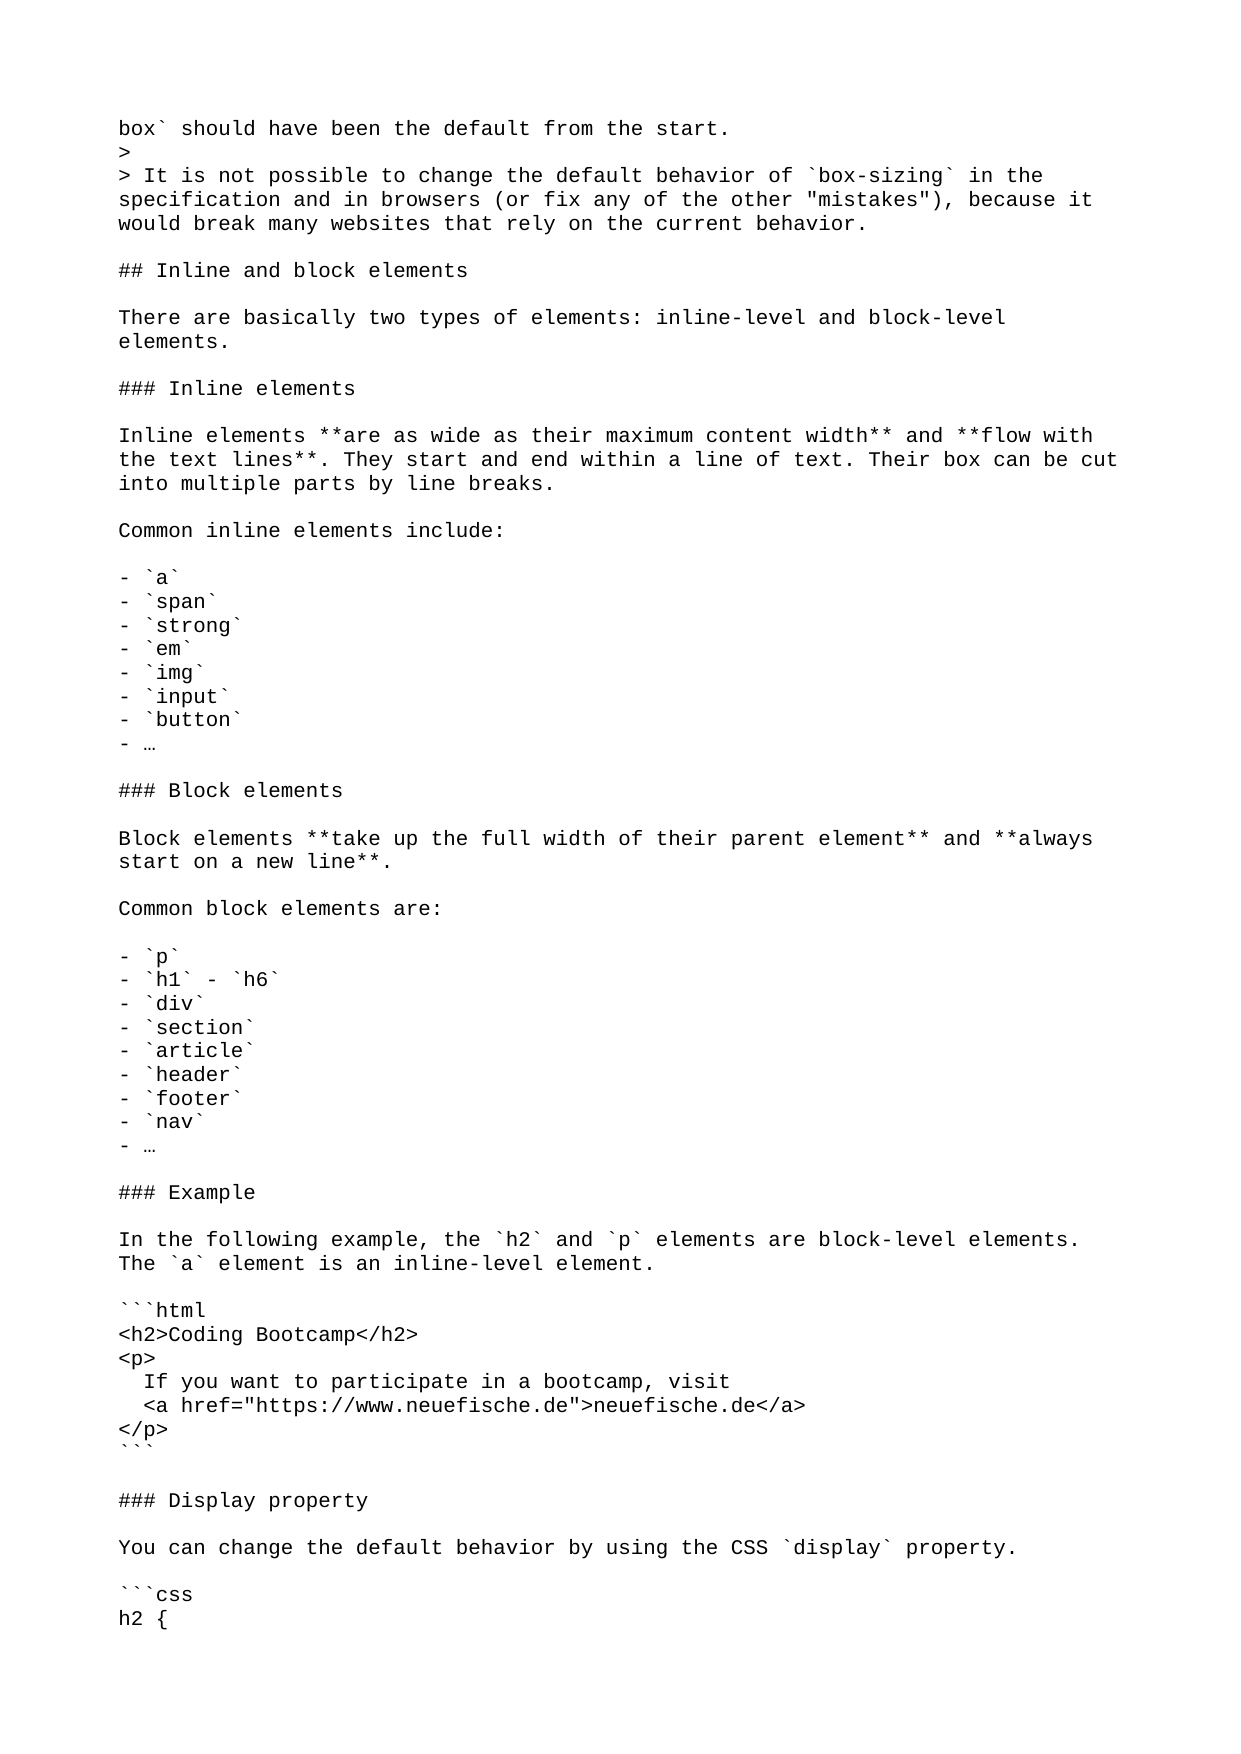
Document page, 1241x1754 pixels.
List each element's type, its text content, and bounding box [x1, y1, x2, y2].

text ## Inline and block elements [118, 260, 1122, 284]
text Common block elements are: [118, 898, 1122, 922]
text ### Example [118, 1182, 1122, 1206]
text ```html [118, 1300, 1122, 1324]
text > It is not possible to change the default behavior of `box-sizing` in the specification and in browsers (or fix any of the other "mistakes"), because it would break many websites that rely on the current behavior. [118, 165, 1122, 236]
text - `article` [118, 1040, 1122, 1064]
text <a href="https://www.neuefische.de">neuefische.de</a> [118, 1395, 1122, 1419]
text - `footer` [118, 1088, 1122, 1111]
text <p> [118, 1348, 1122, 1371]
text - … [118, 733, 1122, 757]
text - `strong` [118, 615, 1122, 638]
text h2 { [118, 1608, 1122, 1631]
text > [118, 142, 1122, 165]
text ### Block elements [118, 780, 1122, 804]
text </p> [118, 1419, 1122, 1442]
text - `em` [118, 638, 1122, 662]
text - `section` [118, 1017, 1122, 1040]
text - `span` [118, 591, 1122, 615]
text ### Inline elements [118, 378, 1122, 402]
text - `input` [118, 686, 1122, 709]
text There are basically two types of elements: inline-level and block-level elements. [118, 307, 1122, 354]
text Common inline elements include: [118, 520, 1122, 544]
text - `nav` [118, 1111, 1122, 1135]
text Block elements **take up the full width of their parent element** and **always start on a new line**. [118, 827, 1122, 875]
text - `div` [118, 993, 1122, 1017]
text box` should have been the default from the start. [118, 118, 1122, 142]
text ### Display property [118, 1489, 1122, 1513]
text If you want to participate in a bootcamp, visit [118, 1371, 1122, 1395]
text <h2>Coding Bootcamp</h2> [118, 1324, 1122, 1348]
text - `button` [118, 709, 1122, 733]
text - `header` [118, 1064, 1122, 1088]
text - `h1` - `h6` [118, 969, 1122, 993]
text - `p` [118, 946, 1122, 969]
text - … [118, 1135, 1122, 1158]
text - `a` [118, 567, 1122, 591]
text ``` [118, 1442, 1122, 1466]
text You can change the default behavior by using the CSS `display` property. [118, 1537, 1122, 1561]
text - `img` [118, 662, 1122, 686]
text In the following example, the `h2` and `p` elements are block-level elements. The `a` element is an inline-level element. [118, 1229, 1122, 1277]
text ```css [118, 1584, 1122, 1608]
text Inline elements **are as wide as their maximum content width** and **flow with the text lines**. They start and end within a line of text. Their box can be cut into multiple parts by line breaks. [118, 426, 1122, 496]
